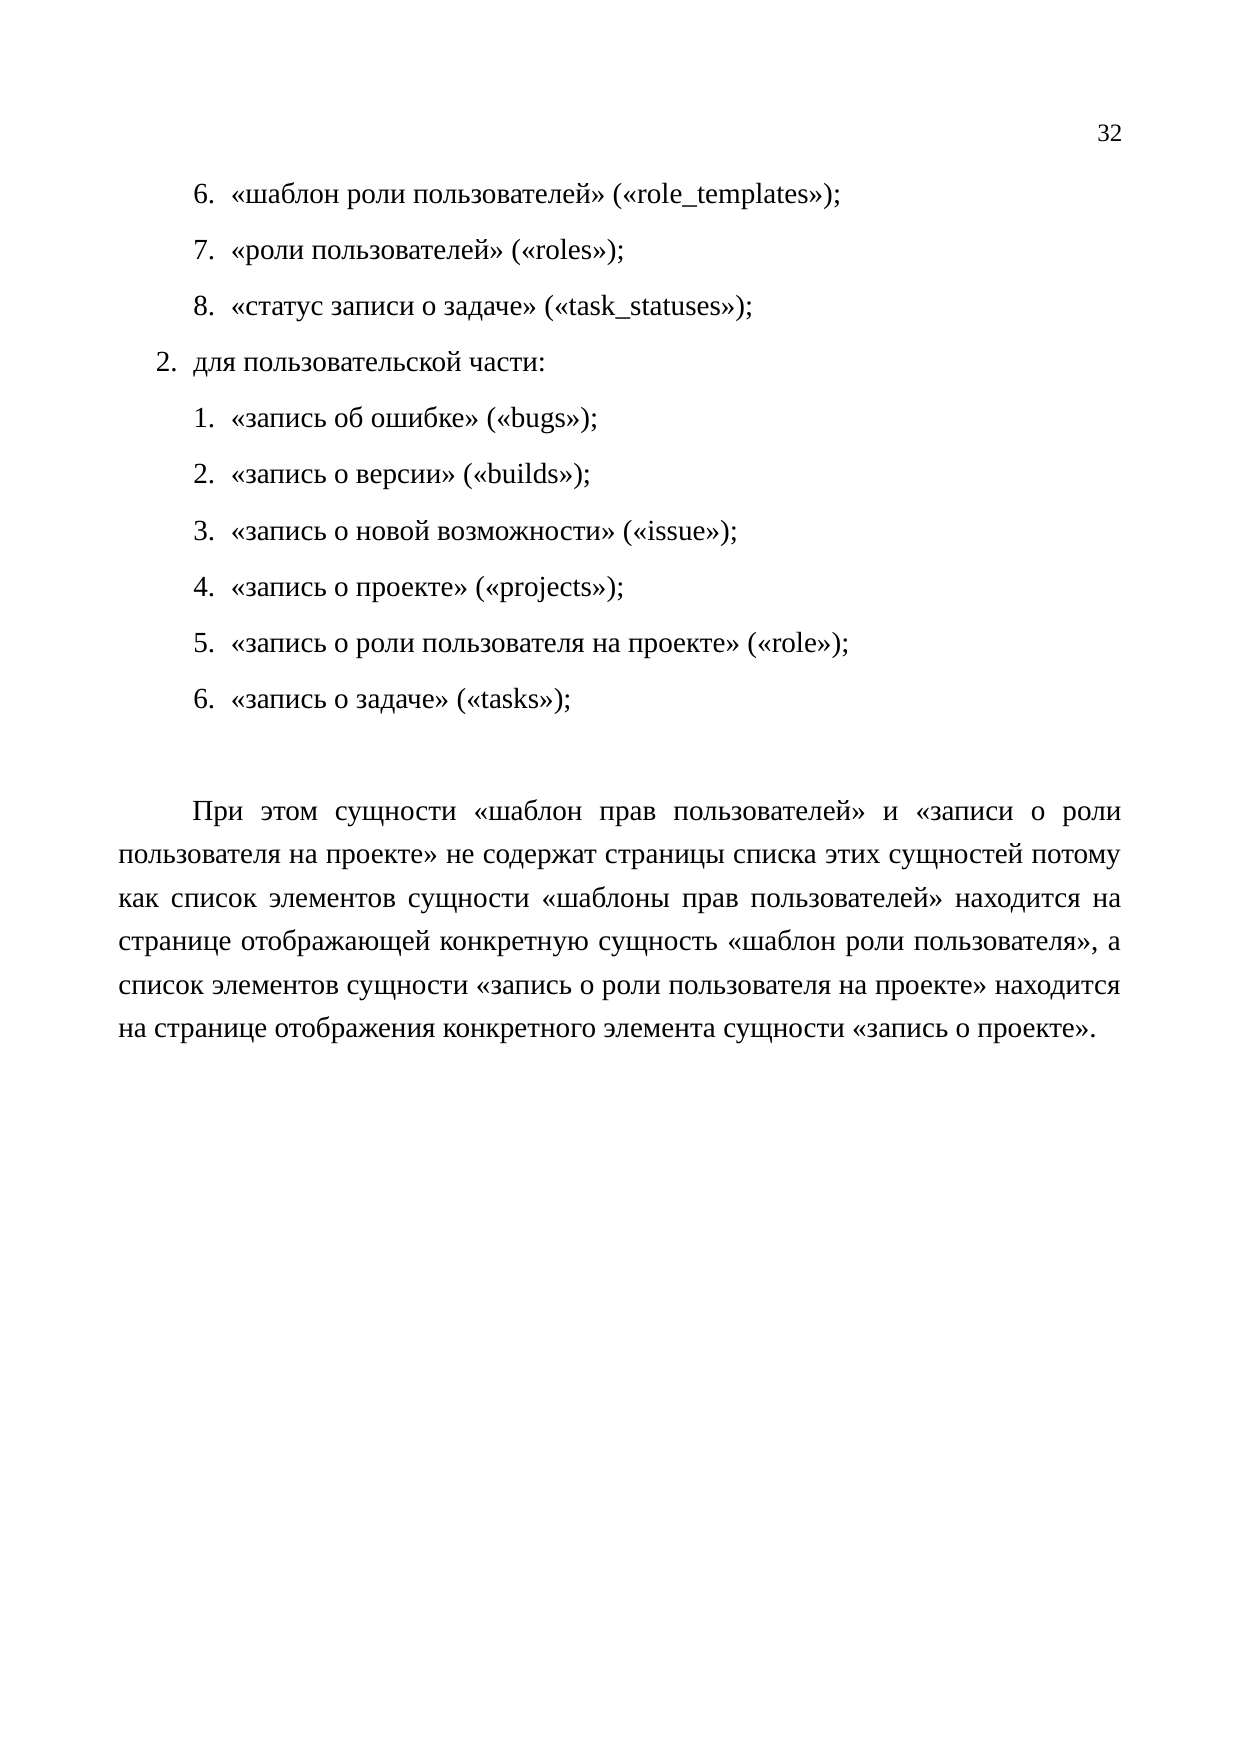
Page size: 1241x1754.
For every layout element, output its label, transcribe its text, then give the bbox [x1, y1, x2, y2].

list «статус записи о задаче» («task_statuses»); [193, 288, 1122, 322]
list «запись о задаче» («tasks»); [193, 681, 1122, 714]
list «запись о версии» («builds»); [193, 457, 1122, 490]
list «запись о роли пользователя на проекте» («role»); [193, 625, 1122, 658]
list «запись о проекте» («projects»); [193, 569, 1122, 602]
text При этом сущности «шаблон прав пользователей» и «записи о роли пользователя на проекте» не содержат страницы списка этих сущностей потому как список элементов сущности «шаблоны прав пользователей» находится на странице отображающей конкретную сущность «шаблон роли пользователя», а список элементов сущности «запись о роли пользователя на проекте» находится на странице отображения конкретного элемента сущности «запись о проекте». [118, 793, 1122, 1044]
list «шаблон роли пользователей» («role_templates»); [193, 176, 1122, 210]
list «роли пользователей» («roles»); [193, 232, 1122, 266]
list для пользовательской части: [156, 344, 1122, 378]
list «запись об ошибке» («bugs»); [193, 401, 1122, 434]
list «запись о новой возможности» («issue»); [193, 513, 1122, 546]
